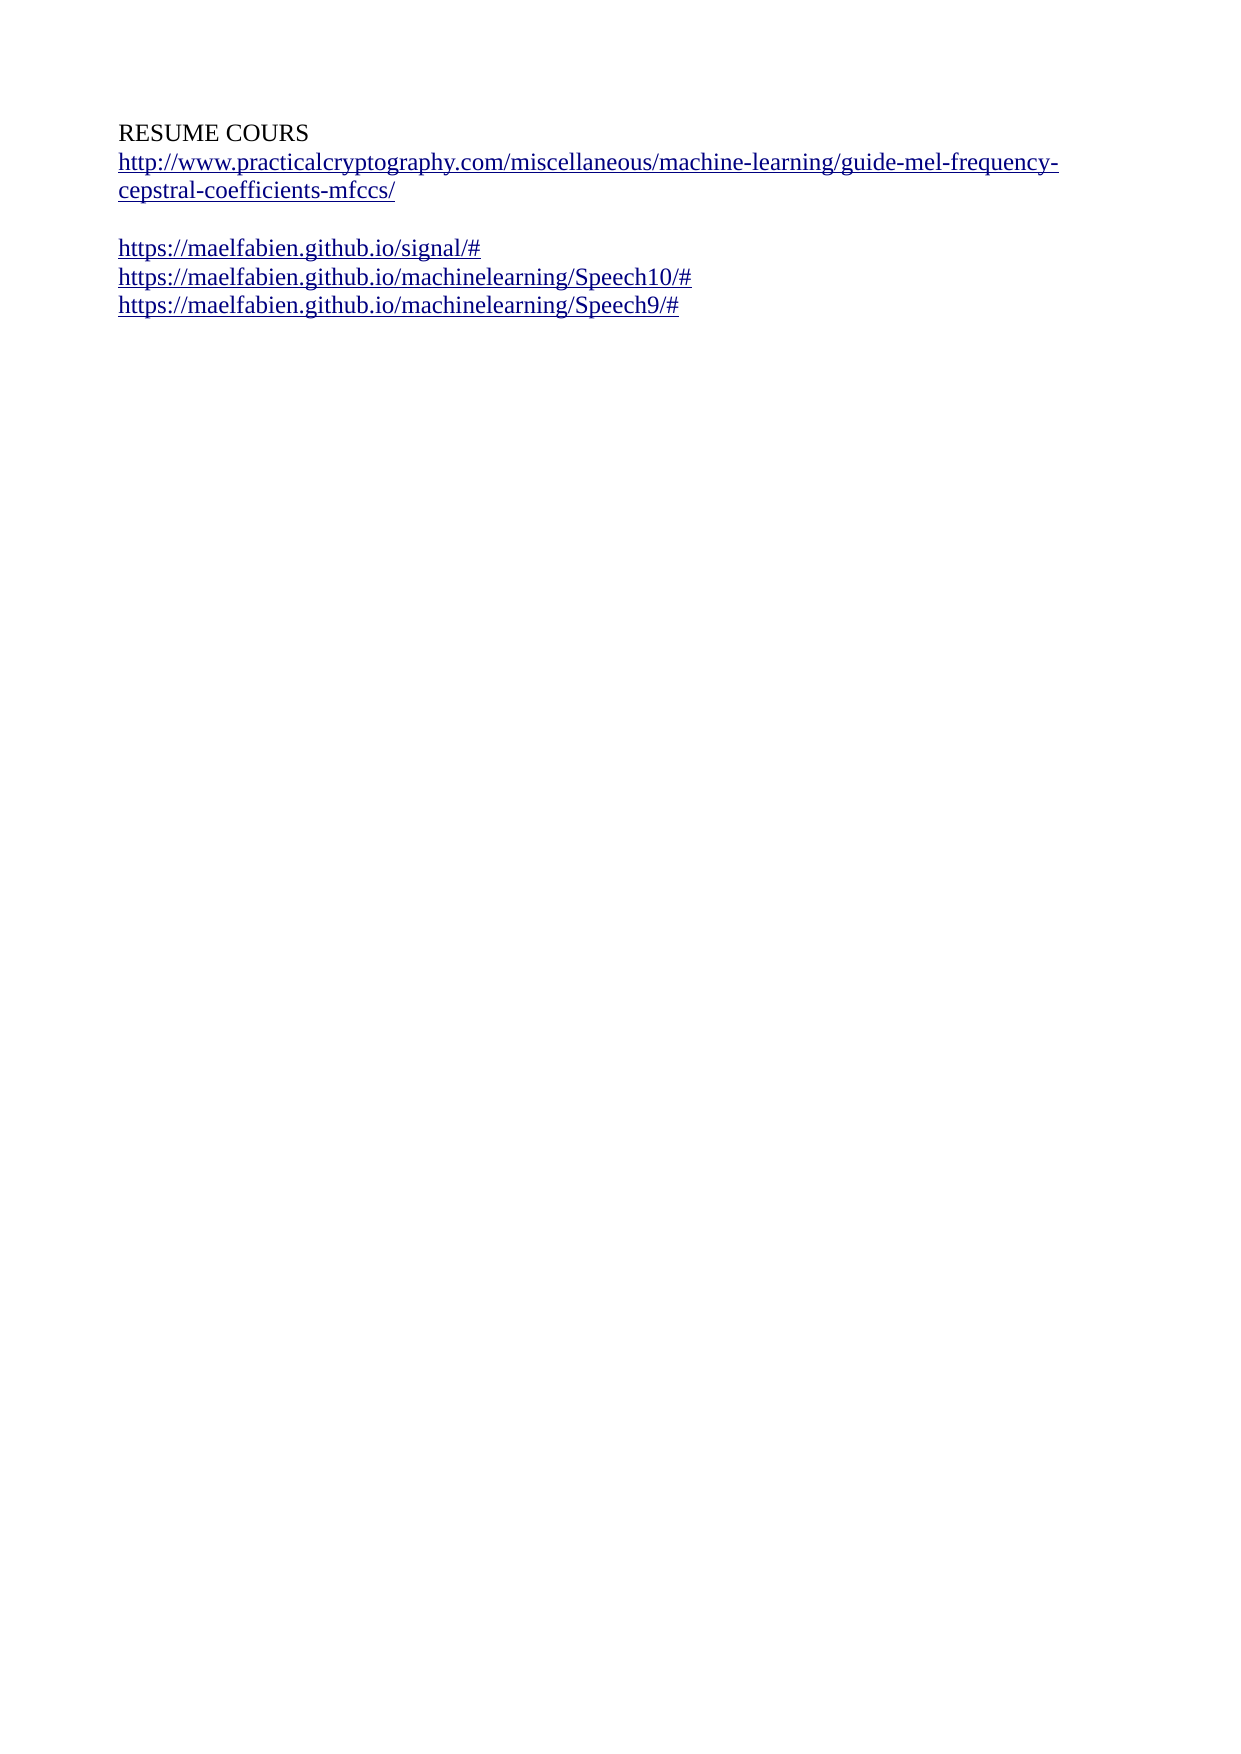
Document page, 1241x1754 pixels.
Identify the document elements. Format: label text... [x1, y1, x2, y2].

text http://www.practicalcryptography.com/miscellaneous/machine-learning/guide-mel-frequency-cepstral-coefficients-mfccs/ [118, 147, 1122, 204]
text https://maelfabien.github.io/signal/# [118, 233, 1122, 262]
text https://maelfabien.github.io/machinelearning/Speech10/# [118, 262, 1122, 291]
text RESUME COURS [118, 118, 1122, 147]
text https://maelfabien.github.io/machinelearning/Speech9/# [118, 291, 1122, 319]
